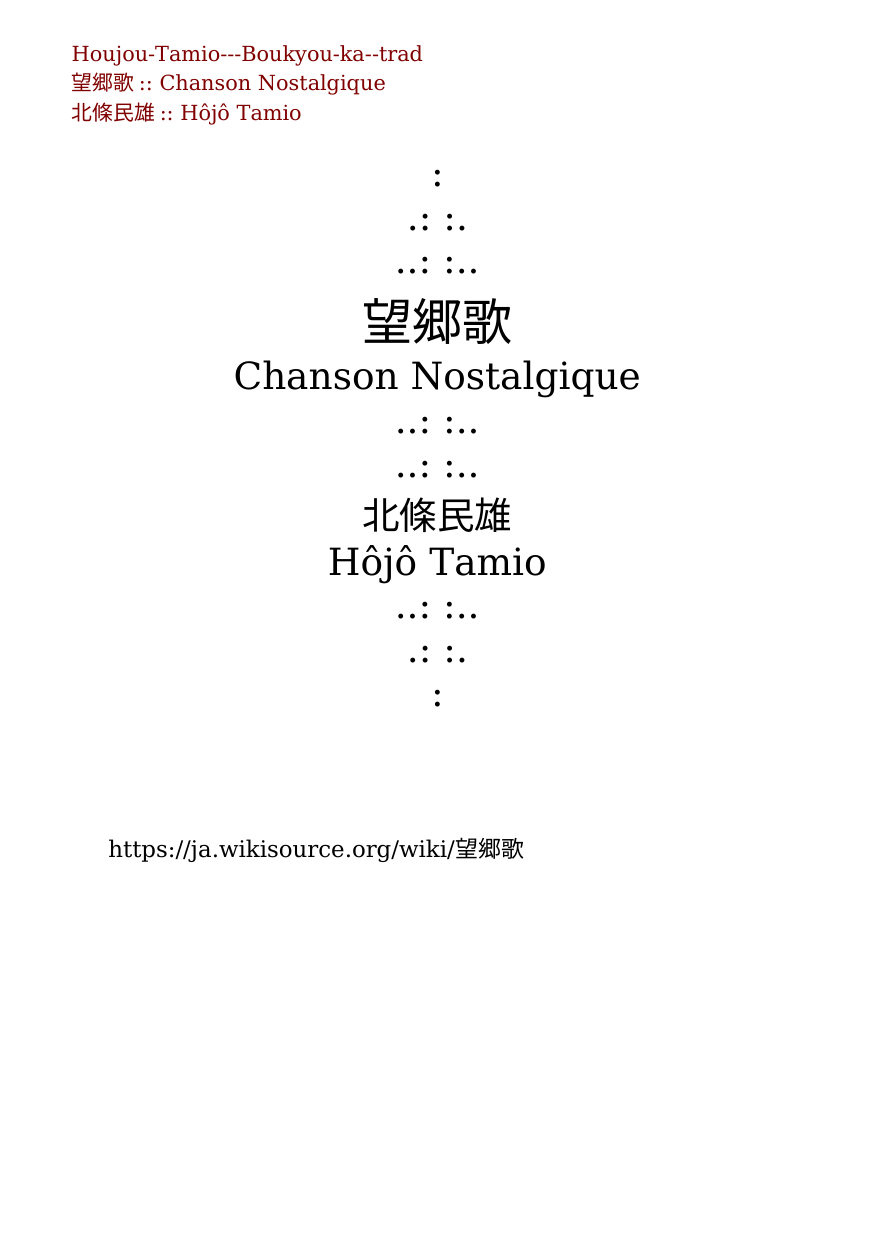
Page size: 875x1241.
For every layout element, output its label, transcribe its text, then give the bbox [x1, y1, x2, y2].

text 北條民雄 :: Hôjô Tamio [71, 96, 803, 127]
text Houjou-Tamio---Boukyou-ka--trad [71, 42, 803, 66]
subtitle : .: :. ..: :.. 望郷歌 Chanson Nostalgique ..: :.. ..: :.. 北條民雄 Hôjô Tamio ..: :.. .: :. : [36, 152, 838, 715]
text https://ja.wikisource.org/wiki/望郷歌 [72, 831, 802, 864]
text 望郷歌 :: Chanson Nostalgique [71, 66, 803, 96]
